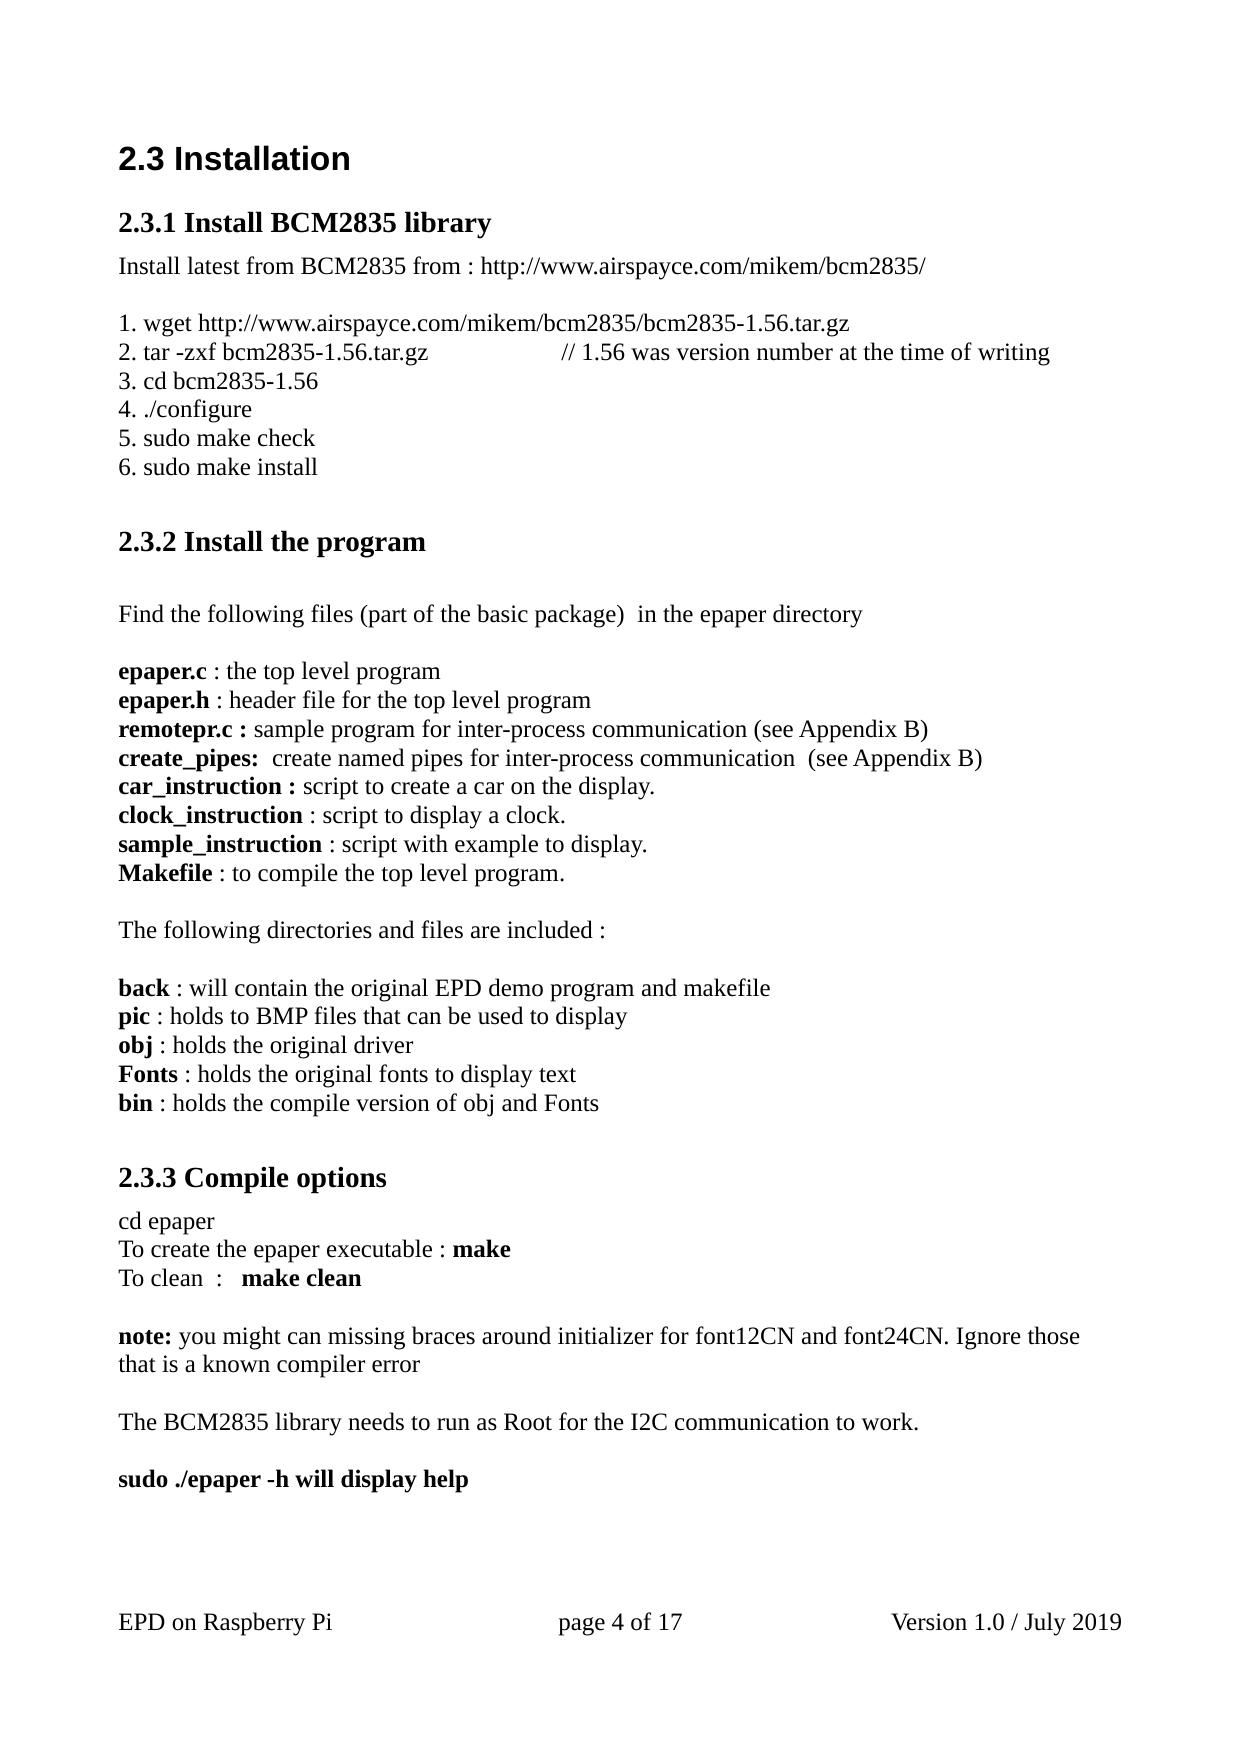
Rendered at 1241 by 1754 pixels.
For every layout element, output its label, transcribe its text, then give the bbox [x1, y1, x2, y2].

text car_instruction : script to create a car on the display. [118, 771, 1122, 800]
subtitle 2.3.3 Compile options [118, 1160, 1122, 1193]
text pic : holds to BMP files that can be used to display [118, 1001, 1122, 1030]
subtitle 2.3.1 Install BCM2835 library [118, 205, 1122, 238]
text create_pipes: create named pipes for inter-process communication (see Appendix B) [118, 743, 1122, 771]
text note: you might can missing braces around initializer for font12CN and font24CN. Ignore those that is a known compiler error [118, 1321, 1122, 1378]
text obj : holds the original driver [118, 1030, 1122, 1059]
text sudo ./epaper -h will display help [118, 1464, 1122, 1493]
text epaper.h : header file for the top level program [118, 685, 1122, 714]
text sample_instruction : script with example to display. [118, 829, 1122, 858]
text The BCM2835 library needs to run as Root for the I2C communication to work. [118, 1407, 1122, 1436]
subtitle 2.3.2 Install the program [118, 524, 1122, 558]
text To clean : make clean [118, 1263, 1122, 1292]
text bin : holds the compile version of obj and Fonts [118, 1088, 1122, 1116]
text 4. ./configure [118, 394, 1122, 423]
subtitle 2.3 Installation [118, 139, 1122, 178]
text 6. sudo make install [118, 452, 1122, 481]
text To create the epaper executable : make [118, 1234, 1122, 1263]
text 3. cd bcm2835-1.56 [118, 366, 1122, 394]
text cd epaper [118, 1206, 1122, 1234]
text 5. sudo make check [118, 423, 1122, 452]
text The following directories and files are included : [118, 915, 1122, 944]
text Fonts : holds the original fonts to display text [118, 1059, 1122, 1088]
text clock_instruction : script to display a clock. [118, 800, 1122, 829]
text epaper.c : the top level program [118, 656, 1122, 685]
text 2. tar -zxf bcm2835-1.56.tar.gz // 1.56 was version number at the time of writing [118, 337, 1122, 366]
text back : will contain the original EPD demo program and makefile [118, 973, 1122, 1001]
text Makefile : to compile the top level program. [118, 858, 1122, 886]
text remotepr.c : sample program for inter-process communication (see Appendix B) [118, 714, 1122, 743]
text 1. wget http://www.airspayce.com/mikem/bcm2835/bcm2835-1.56.tar.gz [118, 308, 1122, 337]
text Install latest from BCM2835 from : http://www.airspayce.com/mikem/bcm2835/ [118, 251, 1122, 279]
text Find the following files (part of the basic package) in the epaper directory [118, 599, 1122, 628]
